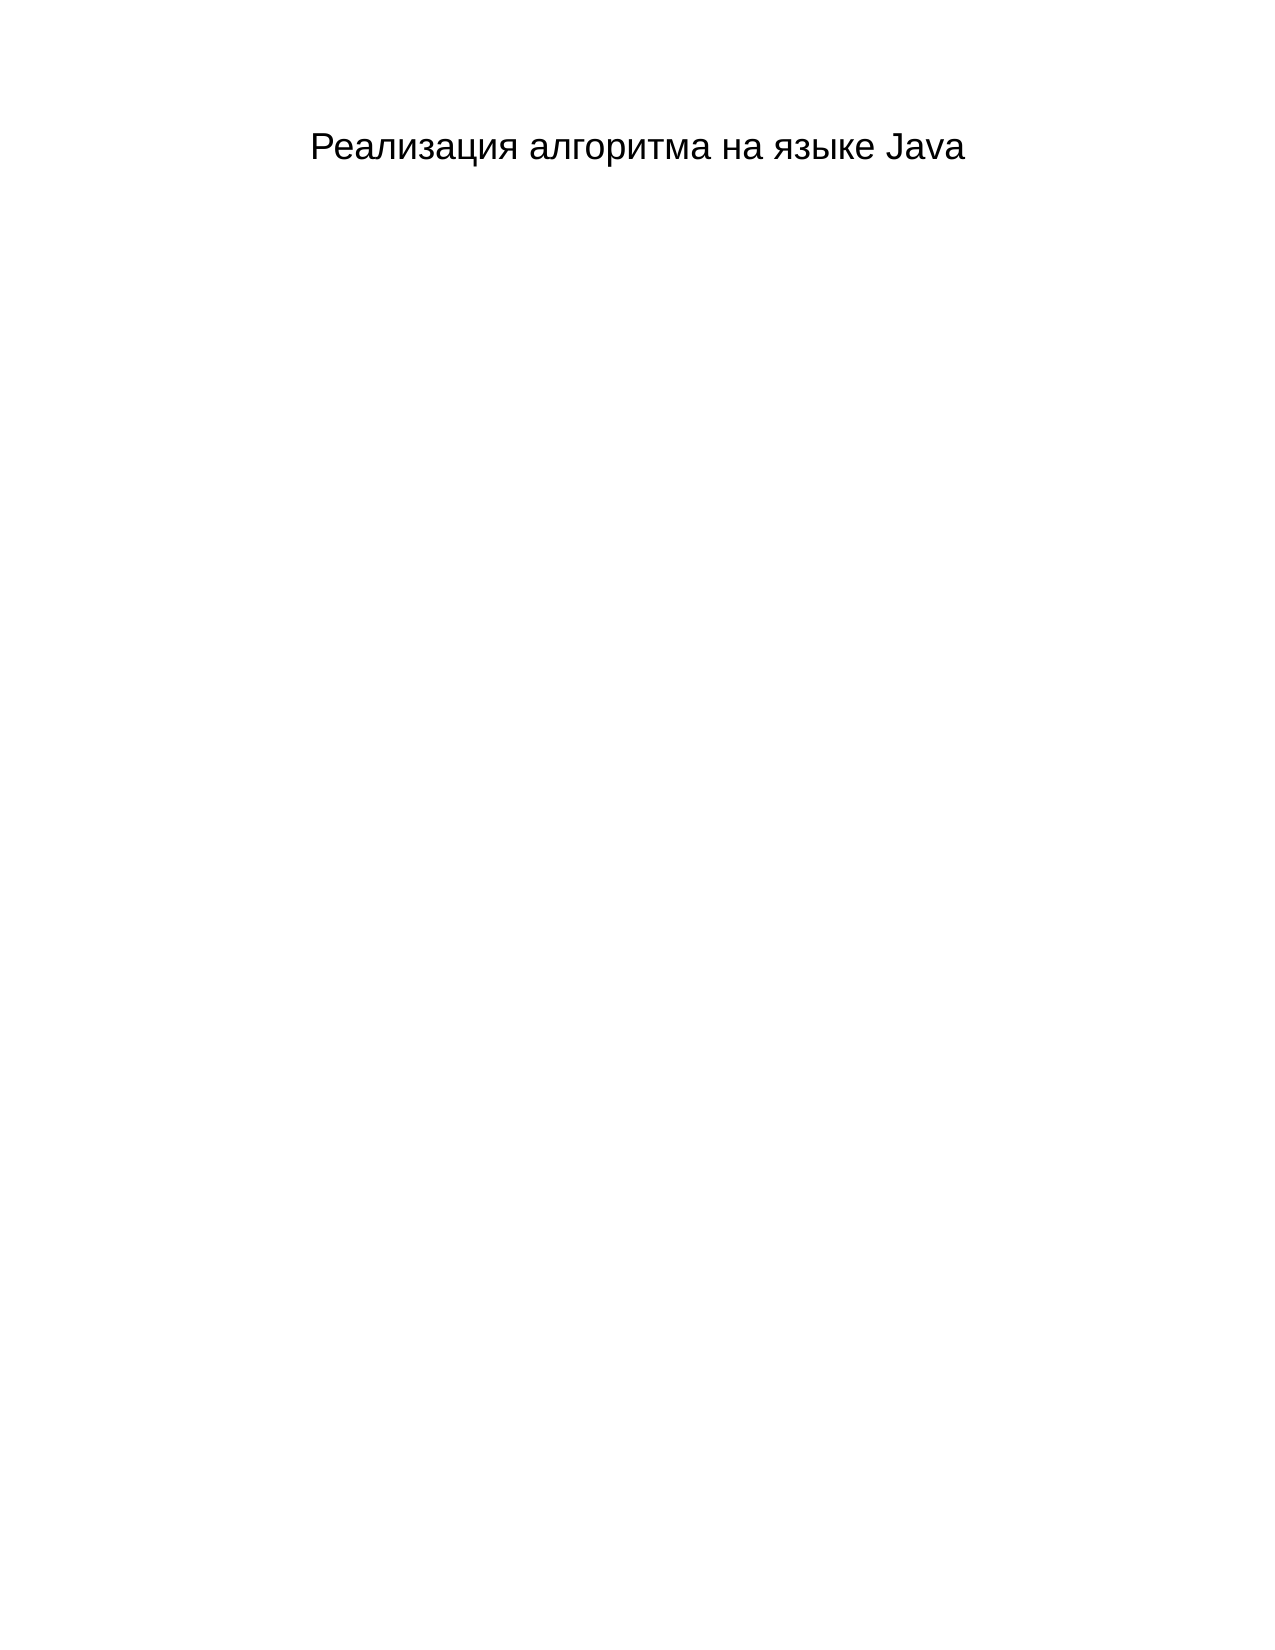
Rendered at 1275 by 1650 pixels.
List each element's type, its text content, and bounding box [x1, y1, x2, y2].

subtitle Реализация алгоритма на языке Java [118, 124, 1157, 167]
